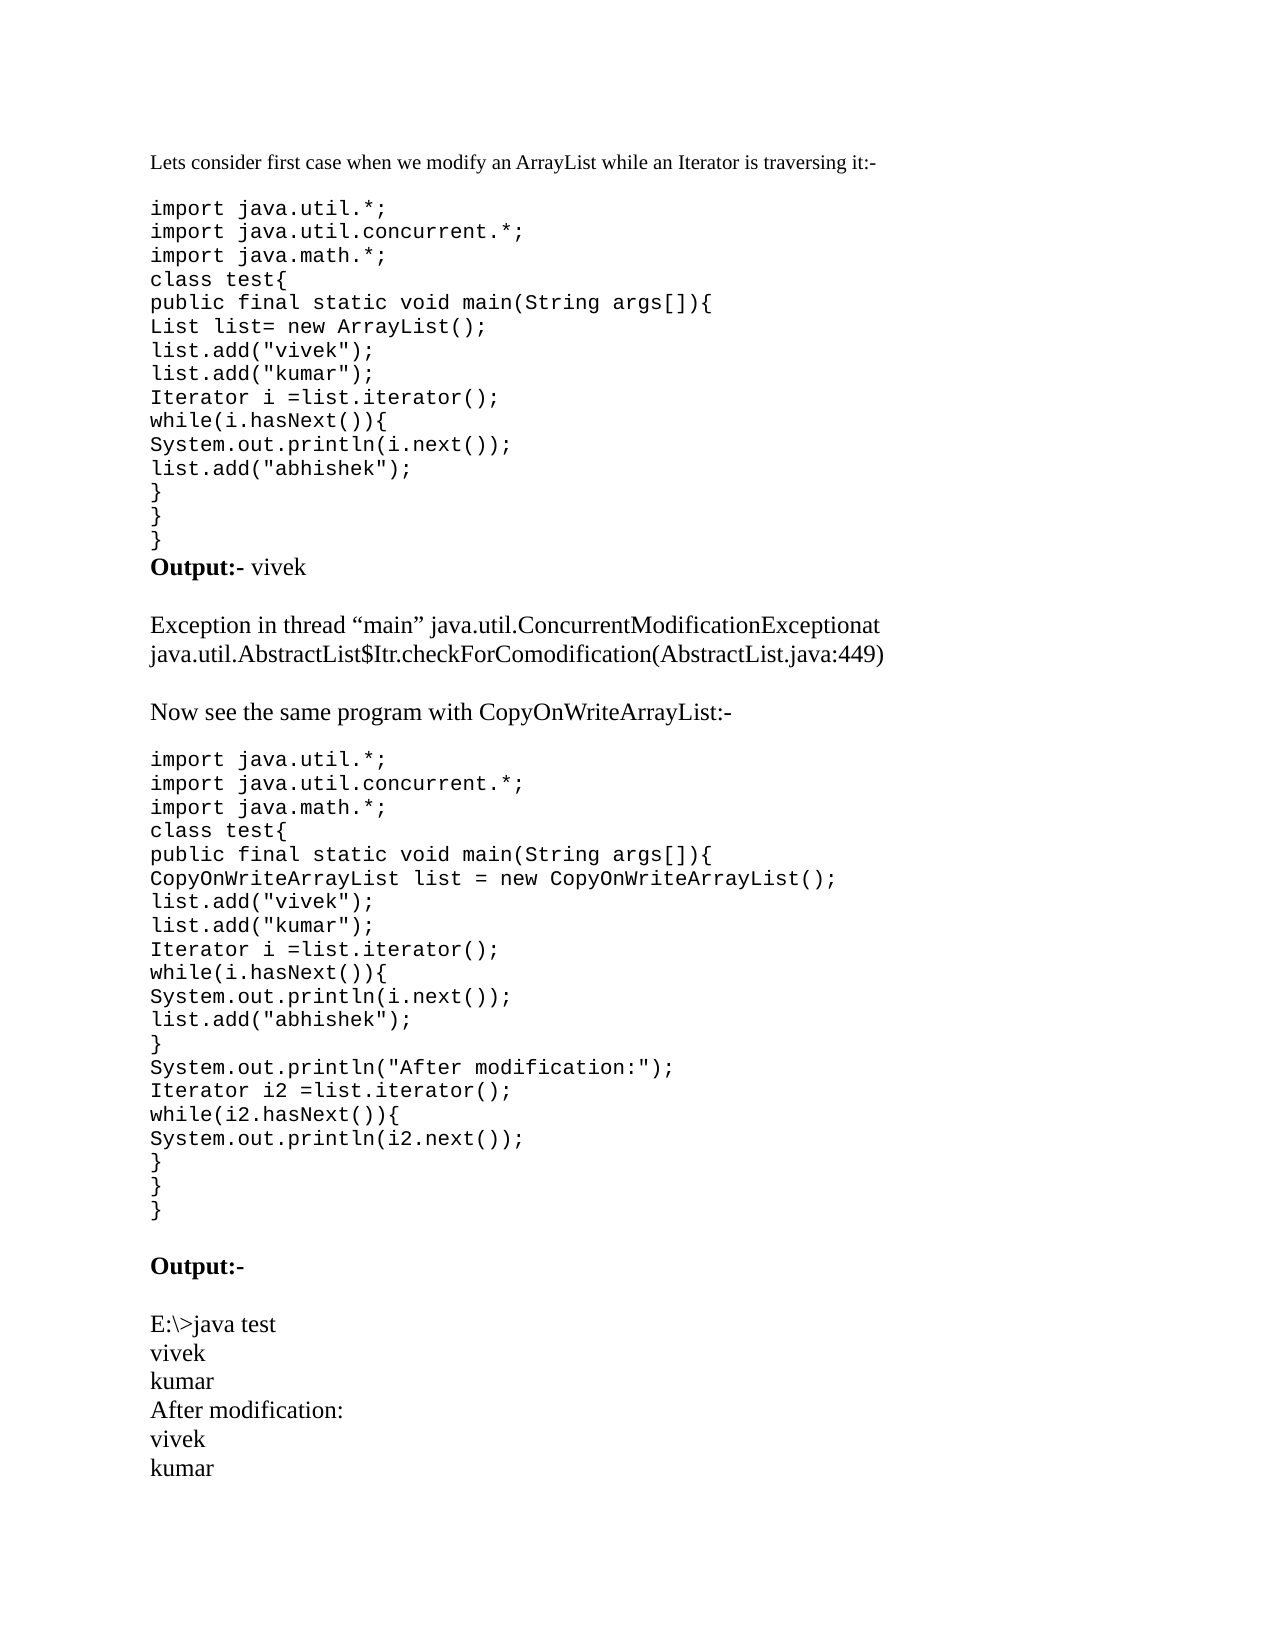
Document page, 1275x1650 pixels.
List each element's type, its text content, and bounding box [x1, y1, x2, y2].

text vivek [150, 1338, 1125, 1366]
text Exception in thread “main” java.util.ConcurrentModificationExceptionat java.util.AbstractList$Itr.checkForComodification(AbstractList.java:449) [150, 610, 1125, 668]
text vivek [150, 1424, 1125, 1453]
text Now see the same program with CopyOnWriteArrayList:- import java.util.*; import java.util.concurrent.*; import java.math.*; class test{ public final static void main(String args[]){ CopyOnWriteArrayList list = new CopyOnWriteArrayList(); list.add("vivek"); list.add("kumar"); Iterator i =list.iterator(); while(i.hasNext()){ System.out.println(i.next()); list.add("abhishek"); } System.out.println("After modification:"); Iterator i2 =list.iterator(); while(i2.hasNext()){ System.out.println(i2.next()); } } } Output:- [150, 697, 1125, 1280]
text kumar [150, 1453, 1125, 1481]
text After modification: [150, 1395, 1125, 1424]
text E:\>java test [150, 1309, 1125, 1338]
text Lets consider first case when we modify an ArrayList while an Iterator is traversing it:- import java.util.*; import java.util.concurrent.*; import java.math.*; class test{ public final static void main(String args[]){ List list= new ArrayList(); list.add("vivek"); list.add("kumar"); Iterator i =list.iterator(); while(i.hasNext()){ System.out.println(i.next()); list.add("abhishek"); } } } Output:- vivek [150, 150, 1125, 581]
text kumar [150, 1366, 1125, 1395]
